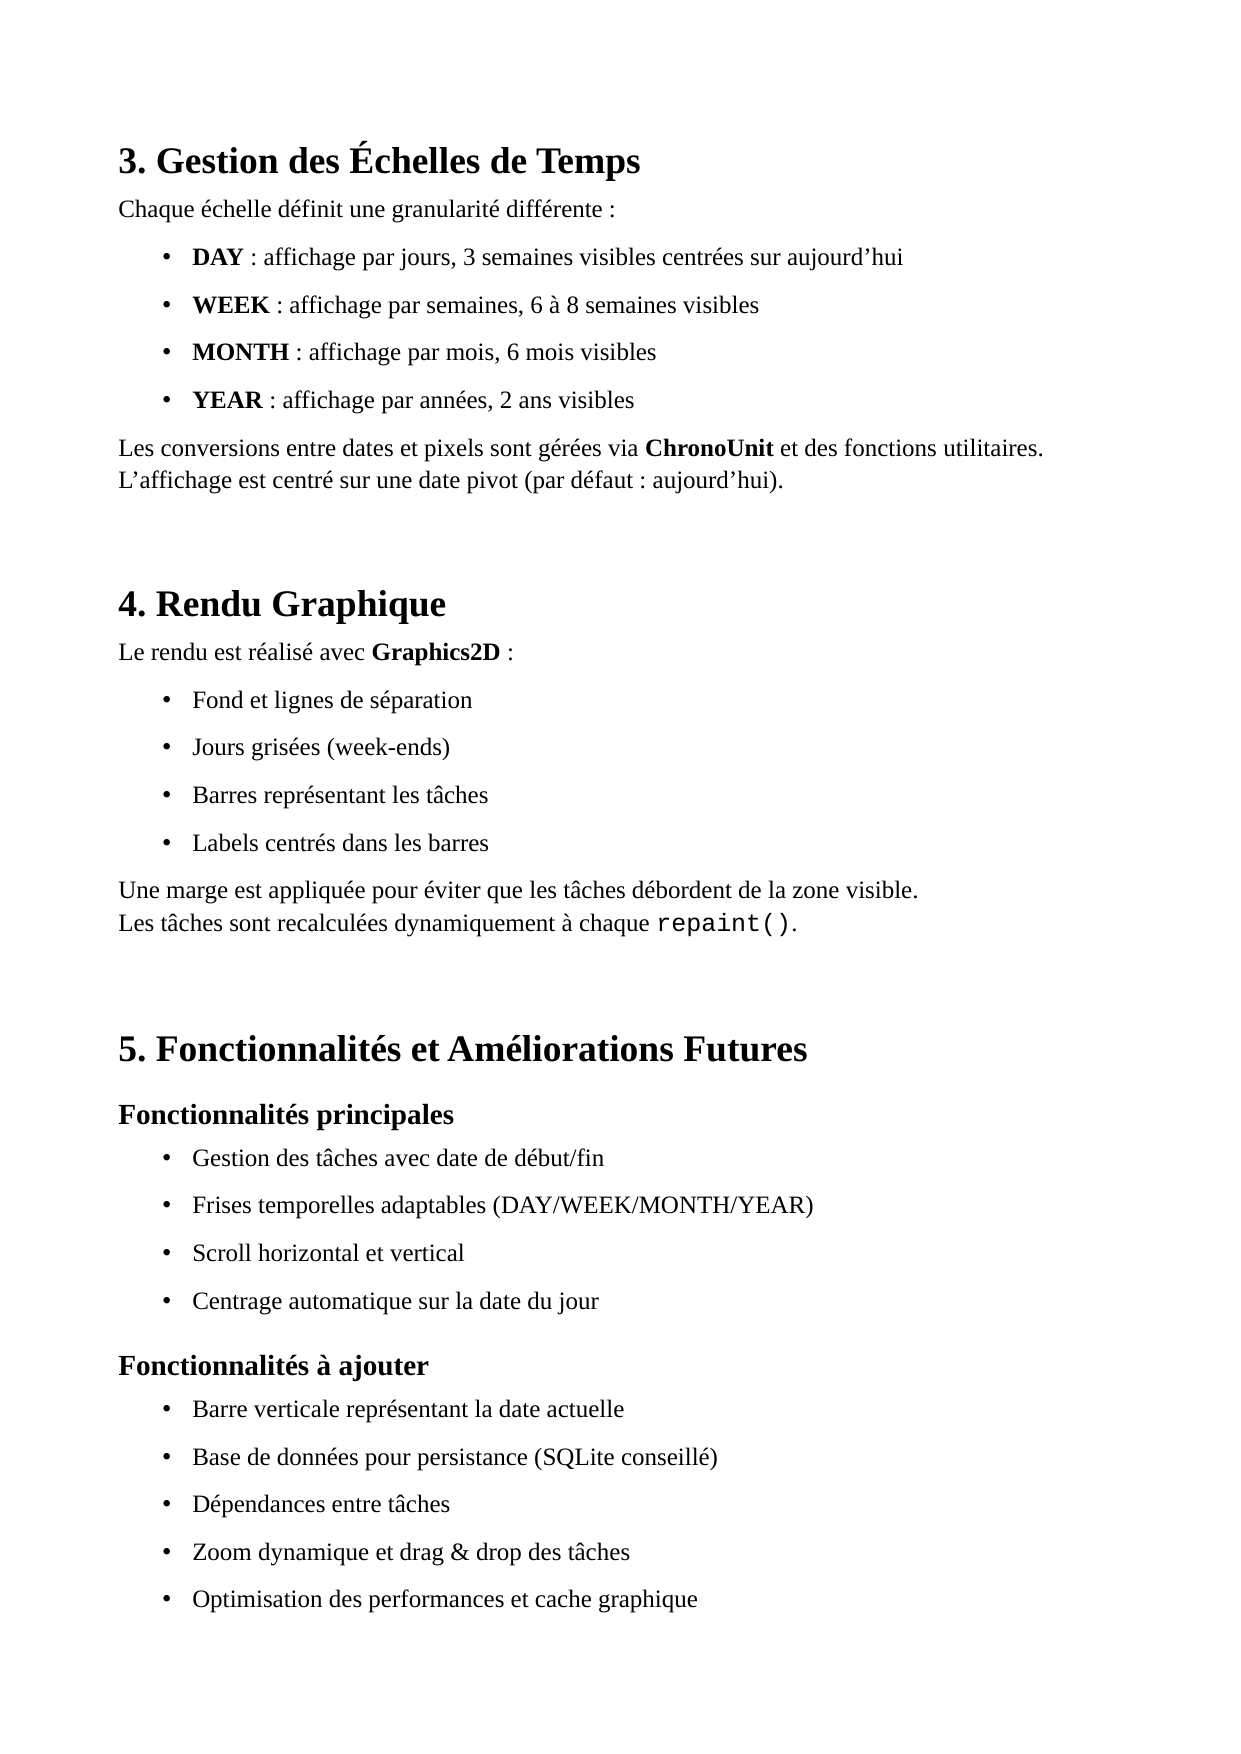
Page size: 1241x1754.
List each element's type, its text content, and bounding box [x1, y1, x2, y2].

list Optimisation des performances et cache graphique [162, 1584, 1122, 1613]
list Barres représentant les tâches [162, 780, 1122, 809]
list YEAR : affichage par années, 2 ans visibles [162, 385, 1122, 414]
list Jours grisées (week-ends) [162, 732, 1122, 761]
list Barre verticale représentant la date actuelle [162, 1394, 1122, 1423]
list MONTH : affichage par mois, 6 mois visibles [162, 337, 1122, 366]
list Fond et lignes de séparation [162, 685, 1122, 714]
subtitle 5. Fonctionnalités et Améliorations Futures [118, 1027, 1122, 1070]
list Scroll horizontal et vertical [162, 1238, 1122, 1267]
subtitle Fonctionnalités principales [118, 1097, 1122, 1131]
subtitle Fonctionnalités à ajouter [118, 1348, 1122, 1382]
list DAY : affichage par jours, 3 semaines visibles centrées sur aujourd’hui [162, 242, 1122, 271]
list Centrage automatique sur la date du jour [162, 1286, 1122, 1314]
text Chaque échelle définit une granularité différente : [118, 194, 1122, 223]
list Base de données pour persistance (SQLite conseillé) [162, 1442, 1122, 1470]
subtitle 4. Rendu Graphique [118, 582, 1122, 625]
subtitle 3. Gestion des Échelles de Temps [118, 139, 1122, 182]
list Zoom dynamique et drag & drop des tâches [162, 1537, 1122, 1566]
list WEEK : affichage par semaines, 6 à 8 semaines visibles [162, 290, 1122, 318]
list Labels centrés dans les barres [162, 828, 1122, 856]
list Dépendances entre tâches [162, 1489, 1122, 1518]
text Les conversions entre dates et pixels sont gérées via ChronoUnit et des fonctions utilitaires. L’affichage est centré sur une date pivot (par défaut : aujourd’hui). [118, 433, 1122, 494]
list Frises temporelles adaptables (DAY/WEEK/MONTH/YEAR) [162, 1191, 1122, 1219]
text Une marge est appliquée pour éviter que les tâches débordent de la zone visible. Les tâches sont recalculées dynamiquement à chaque repaint(). [118, 875, 1122, 939]
text Le rendu est réalisé avec Graphics2D : [118, 637, 1122, 666]
list Gestion des tâches avec date de début/fin [162, 1143, 1122, 1172]
